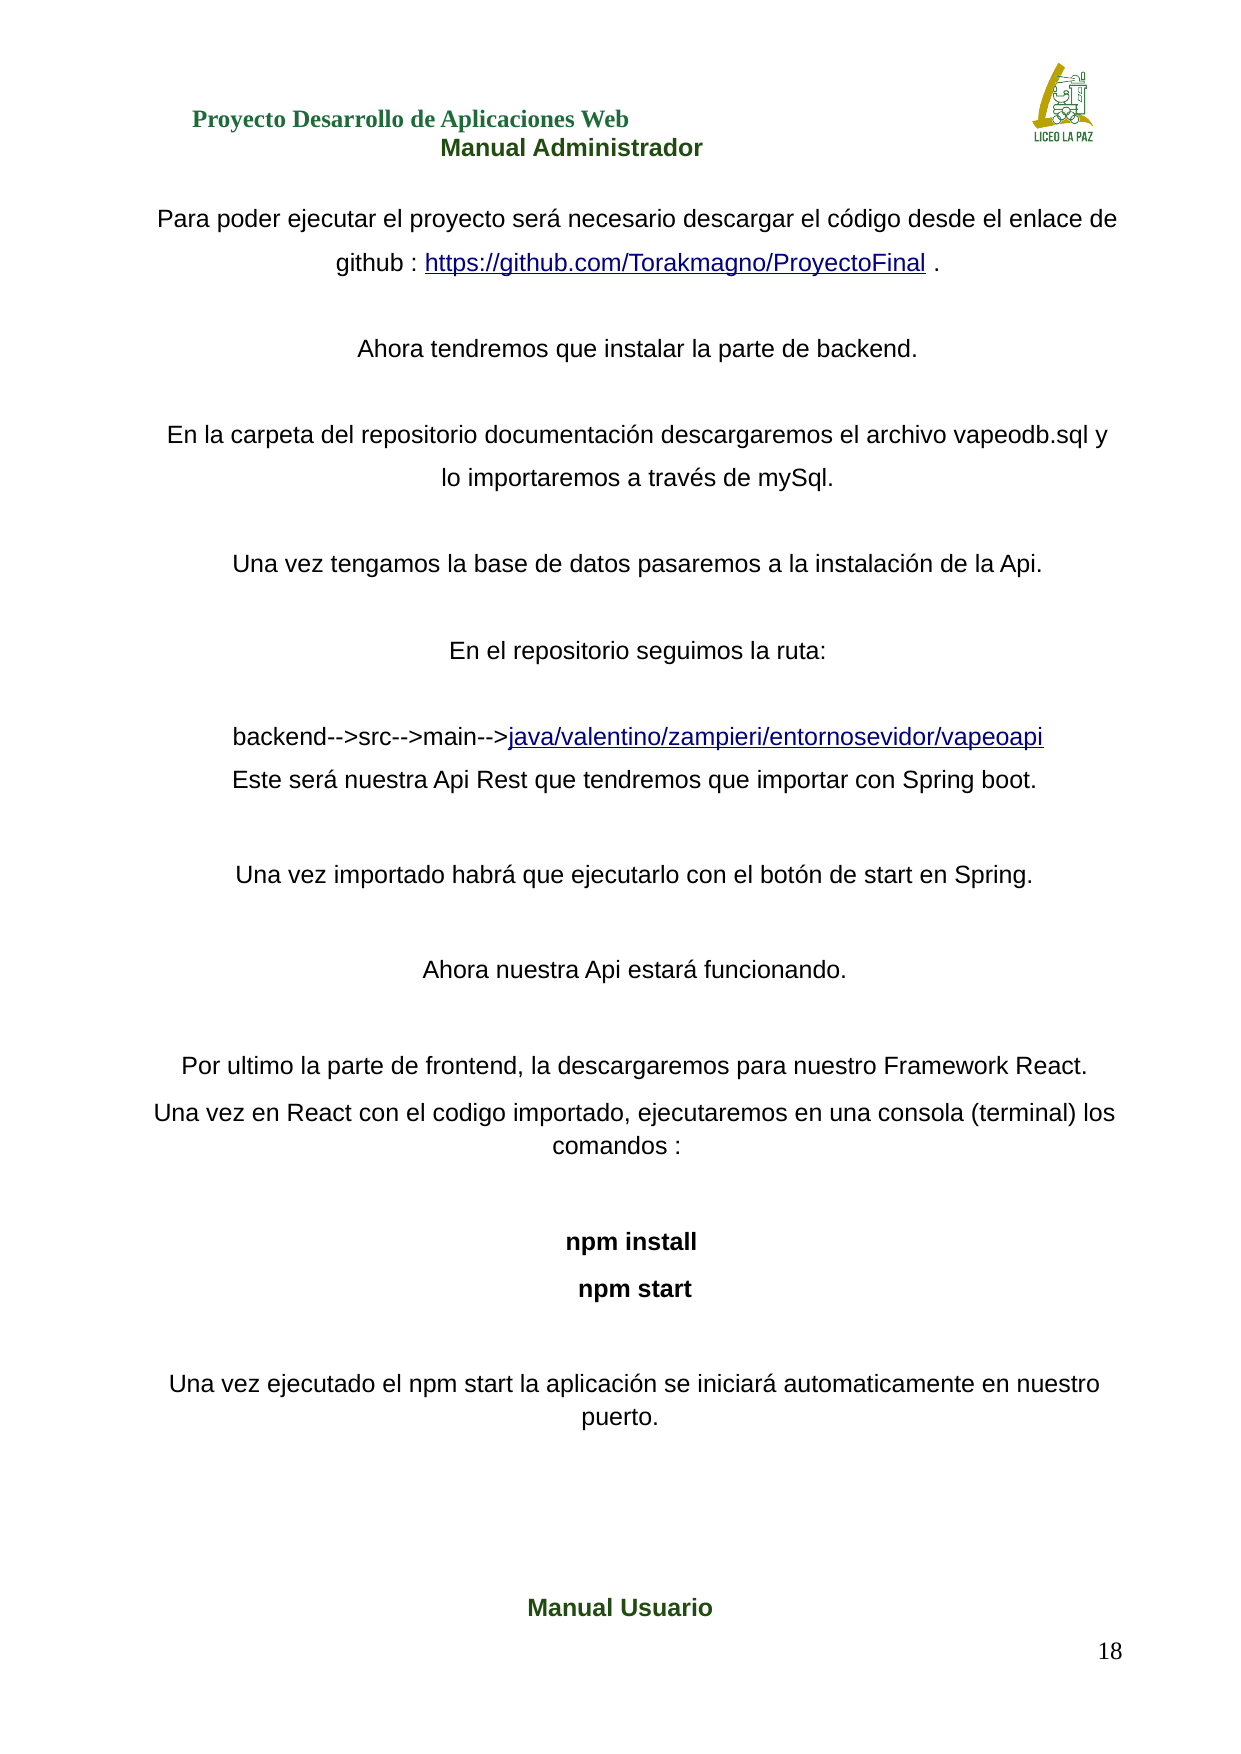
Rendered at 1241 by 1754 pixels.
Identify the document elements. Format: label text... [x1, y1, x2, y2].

text En la carpeta del repositorio documentación descargaremos el archivo vapeodb.sql y lo importaremos a través de mySql. [153, 420, 1122, 492]
text Por ultimo la parte de frontend, la descargaremos para nuestro Framework React. [118, 1051, 1122, 1079]
text Para poder ejecutar el proyecto será necesario descargar el código desde el enlace de github : https://github.com/Torakmagno/ProyectoFinal . [153, 204, 1122, 276]
text En el repositorio seguimos la ruta: [153, 636, 1122, 664]
text Una vez tengamos la base de datos pasaremos a la instalación de la Api. [153, 549, 1122, 578]
picture [1025, 55, 1100, 150]
text Una vez importado habrá que ejecutarlo con el botón de start en Spring. [118, 860, 1122, 889]
subtitle Manual Administrador [118, 132, 1122, 161]
text Ahora tendremos que instalar la parte de backend. [153, 334, 1122, 362]
text Este será nuestra Api Rest que tendremos que importar con Spring boot. [118, 765, 1122, 794]
text Una vez en React con el codigo importado, ejecutaremos en una consola (terminal) los comandos : [118, 1098, 1122, 1160]
text Ahora nuestra Api estará funcionando. [118, 955, 1122, 984]
subtitle Manual Usuario [118, 1593, 1122, 1621]
text backend-->src-->main-->java/valentino/zampieri/entornosevidor/vapeoapi [153, 722, 1122, 751]
text npm install [118, 1226, 1122, 1255]
text Una vez ejecutado el npm start la aplicación se iniciará automaticamente en nuestro puerto. [118, 1369, 1122, 1431]
text npm start [118, 1274, 1122, 1303]
